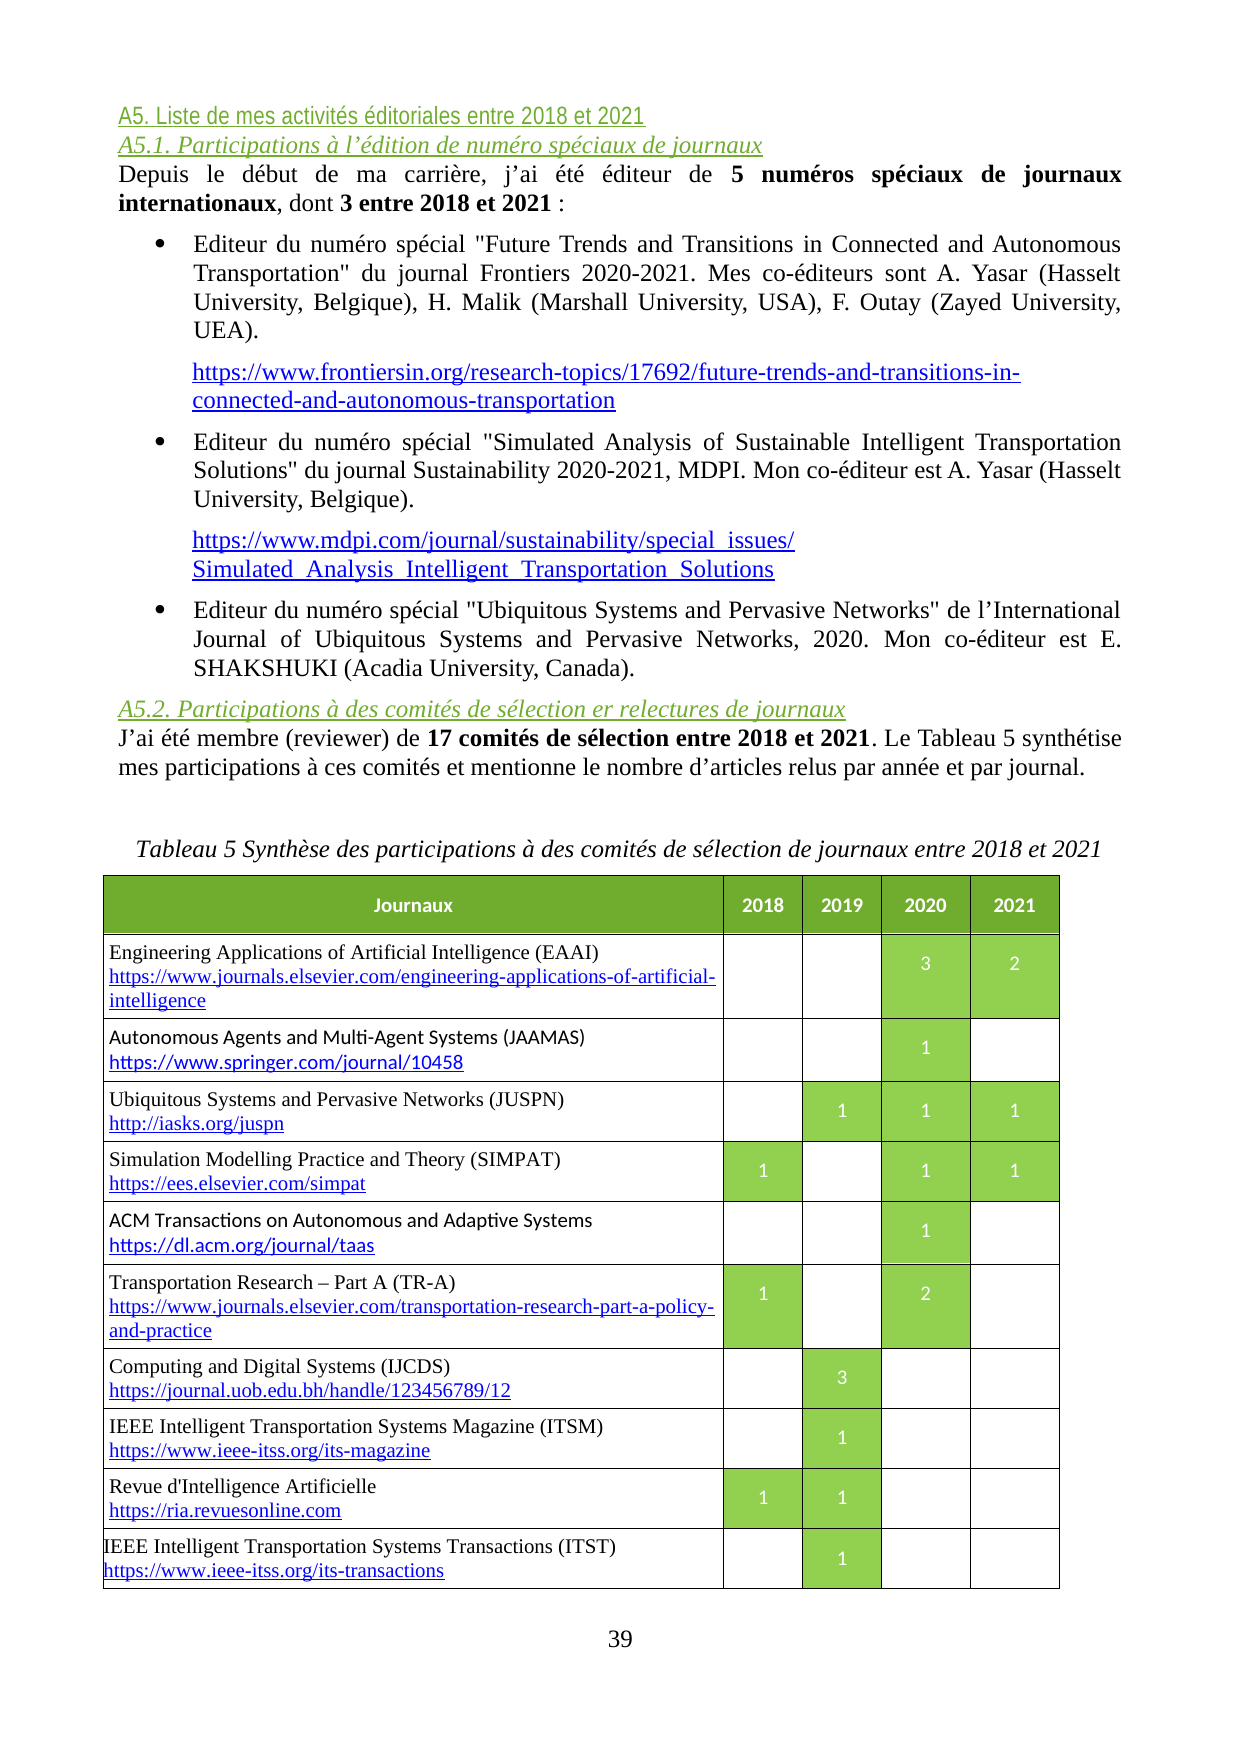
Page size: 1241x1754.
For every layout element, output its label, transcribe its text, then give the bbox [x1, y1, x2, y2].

table_cell Simulation Modelling Practice and Theory (SIMPAT) https://ees.elsevier.com/simpat [104, 1142, 723, 1201]
list Editeur du numéro spécial "Ubiquitous Systems and Pervasive Networks" de l’International Journal of Ubiquitous Systems and Pervasive Networks, 2020. Mon co-éditeur est E. SHAKSHUKI (Acadia University, Canada). [156, 595, 1122, 682]
list Editeur du numéro spécial "Simulated Analysis of Sustainable Intelligent Transportation Solutions" du journal Sustainability 2020-2021, MDPI. Mon co-éditeur est A. Yasar (Hasselt University, Belgique). [156, 427, 1122, 513]
table_cell IEEE Intelligent Transportation Systems Magazine (ITSM) https://www.ieee-itss.org/its-magazine [104, 1409, 723, 1468]
table_cell [882, 1529, 970, 1588]
table_cell [724, 1349, 802, 1408]
table_cell Revue d'Intelligence Artificielle https://ria.revuesonline.com [104, 1469, 723, 1528]
table_cell [803, 935, 881, 1018]
text J’ai été membre (reviewer) de 17 comités de sélection entre 2018 et 2021. Le Tableau 5 synthétise mes participations à ces comités et mentionne le nombre d’articles relus par année et par journal. [118, 723, 1122, 780]
subtitle A5.2. Participations à des comités de sélection er relectures de journaux [118, 694, 1122, 723]
table_cell 1 [803, 1469, 881, 1528]
table_header 2021 [971, 876, 1059, 933]
table_cell 1 [882, 1082, 970, 1141]
text Depuis le début de ma carrière, j’ai été éditeur de 5 numéros spéciaux de journaux internationaux, dont 3 entre 2018 et 2021 : [118, 159, 1122, 217]
table_cell [882, 1409, 970, 1468]
table_cell [724, 1082, 802, 1141]
table_cell 1 [803, 1529, 881, 1588]
table_cell [803, 1265, 881, 1348]
table_cell 1 [803, 1082, 881, 1141]
table_cell [803, 1019, 881, 1081]
table_cell 1 [971, 1142, 1059, 1201]
table_cell 1 [724, 1142, 802, 1201]
table_cell [724, 1529, 802, 1588]
table_cell Engineering Applications of Artificial Intelligence (EAAI) https://www.journals.elsevier.com/engineering-applications-of-artificial-intelligence [104, 935, 723, 1018]
table_header 2018 [724, 876, 802, 933]
table_cell 2 [882, 1265, 970, 1348]
table_cell [724, 1409, 802, 1468]
table_cell 1 [803, 1409, 881, 1468]
table_header 2020 [882, 876, 970, 933]
subtitle A5.1. Participations à l’édition de numéro spéciaux de journaux [118, 130, 1122, 159]
table_cell [971, 1469, 1059, 1528]
table_cell [724, 935, 802, 1018]
text https://www.mdpi.com/journal/sustainability/special_issues/Simulated_Analysis_Intelligent_Transportation_Solutions [192, 525, 1122, 583]
table_cell [971, 1349, 1059, 1408]
table_cell 1 [724, 1265, 802, 1348]
table_cell Ubiquitous Systems and Pervasive Networks (JUSPN) http://iasks.org/juspn [104, 1082, 723, 1141]
table_cell [724, 1019, 802, 1081]
table_cell [971, 1202, 1059, 1263]
table_cell 1 [971, 1082, 1059, 1141]
table_cell [882, 1349, 970, 1408]
table_cell Autonomous Agents and Multi-Agent Systems (JAAMAS) https://www.springer.com/journal/10458 [104, 1019, 723, 1081]
table_cell Transportation Research – Part A (TR-A) https://www.journals.elsevier.com/transportation-research-part-a-policy-and-practice [104, 1265, 723, 1348]
table_cell 1 [882, 1142, 970, 1201]
table_cell IEEE Intelligent Transportation Systems Transactions (ITST) https://www.ieee-itss.org/its-transactions [104, 1529, 723, 1588]
table_cell [724, 1202, 802, 1263]
table_cell [971, 1409, 1059, 1468]
text Tableau 5 Synthèse des participations à des comités de sélection de journaux entre 2018 et 2021 [118, 834, 1122, 863]
table_cell 2 [971, 935, 1059, 1018]
table_cell 1 [724, 1469, 802, 1528]
table_header 2019 [803, 876, 881, 933]
table_cell ACM Transactions on Autonomous and Adaptive Systems https://dl.acm.org/journal/taas [104, 1202, 723, 1263]
table_cell [803, 1202, 881, 1263]
table_cell [971, 1529, 1059, 1588]
table_cell [882, 1469, 970, 1528]
table_cell 1 [882, 1202, 970, 1263]
table_cell Computing and Digital Systems (IJCDS) https://journal.uob.edu.bh/handle/123456789/12 [104, 1349, 723, 1408]
table_cell 3 [882, 935, 970, 1018]
table_cell 1 [882, 1019, 970, 1081]
table_header Journaux [104, 876, 723, 933]
text https://www.frontiersin.org/research-topics/17692/future-trends-and-transitions-in-connected-and-autonomous-transportation [192, 357, 1122, 414]
list Editeur du numéro spécial "Future Trends and Transitions in Connected and Autonomous Transportation" du journal Frontiers 2020-2021. Mes co-éditeurs sont A. Yasar (Hasselt University, Belgique), H. Malik (Marshall University, USA), F. Outay (Zayed University, UEA). [156, 229, 1122, 344]
table_cell [971, 1019, 1059, 1081]
table_cell 3 [803, 1349, 881, 1408]
table_cell [971, 1265, 1059, 1348]
table_cell [803, 1142, 881, 1201]
subtitle A5. Liste de mes activités éditoriales entre 2018 et 2021 [118, 101, 1122, 130]
